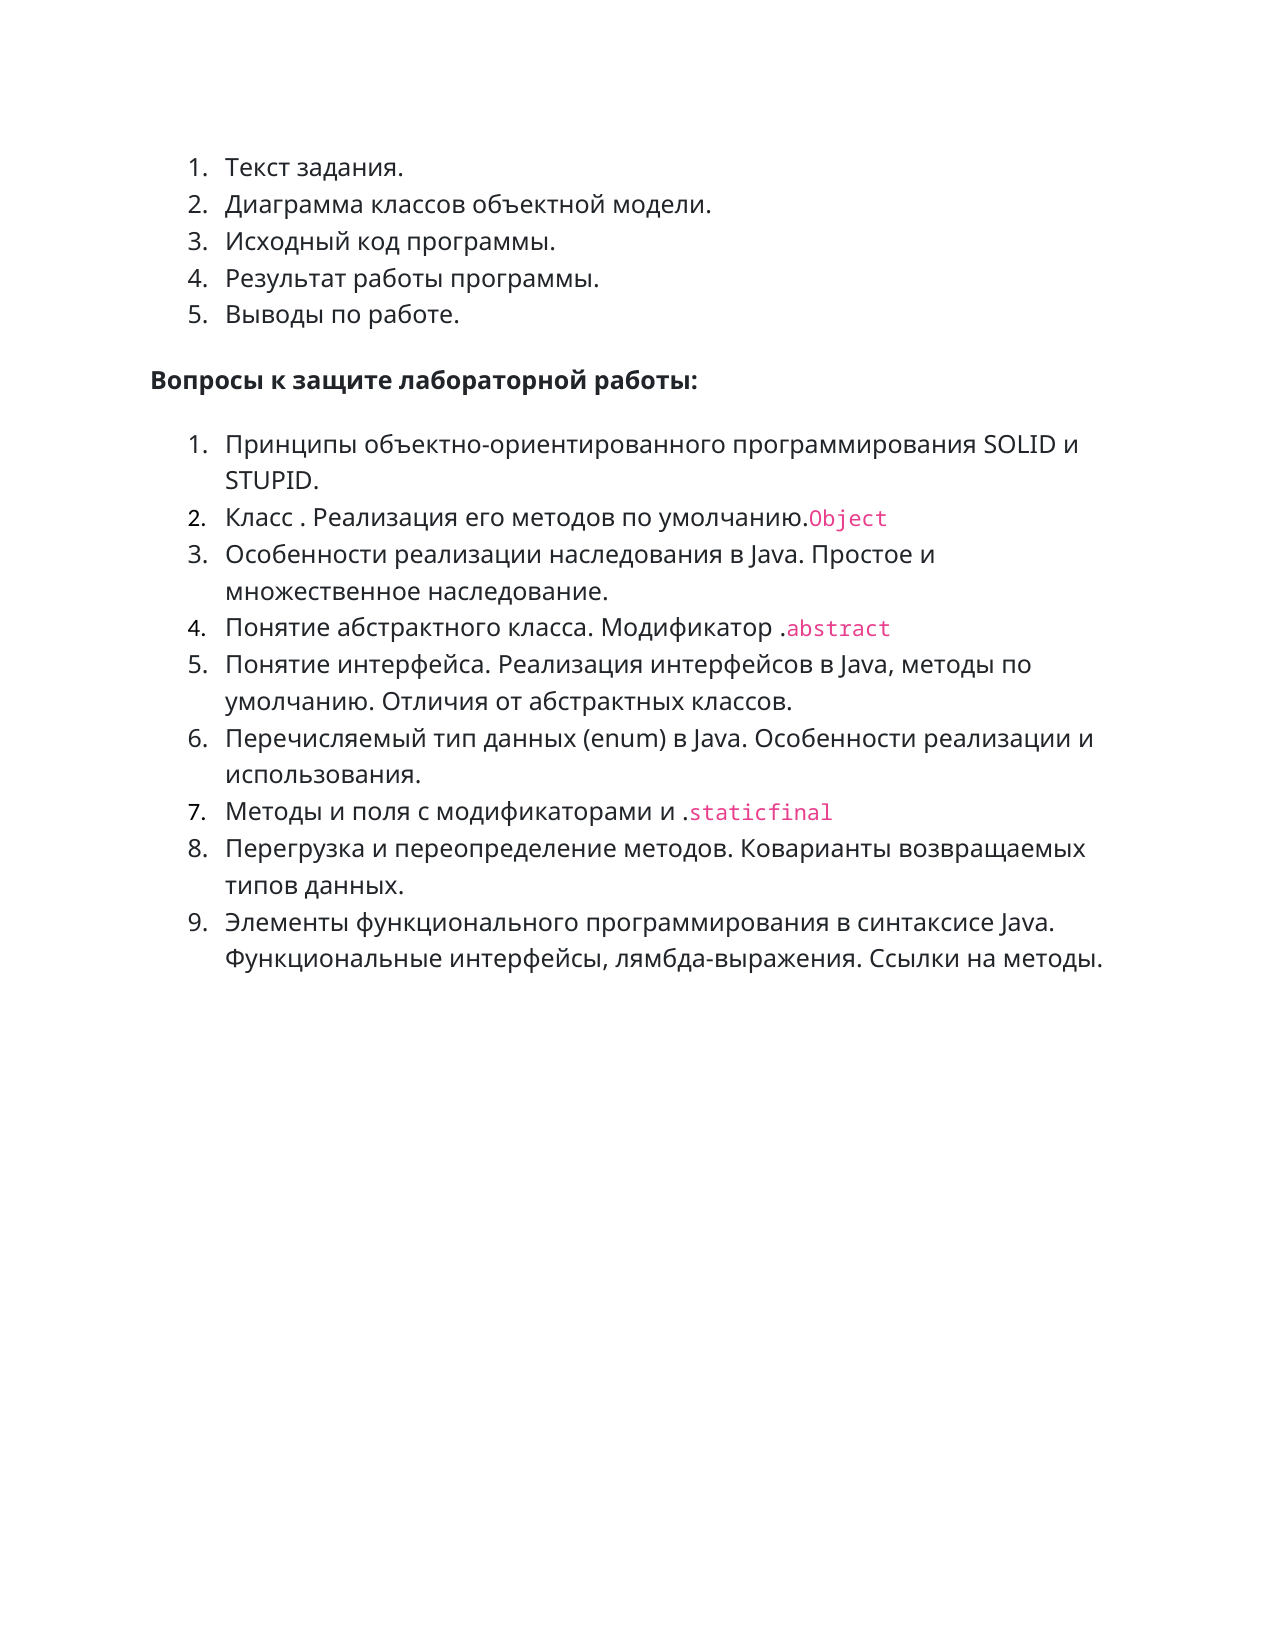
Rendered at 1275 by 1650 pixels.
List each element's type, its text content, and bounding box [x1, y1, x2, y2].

list Методы и поля с модификаторами и .staticfinal [187, 794, 1125, 828]
list Текст задания. [187, 150, 1125, 184]
list Перегрузка и переопределение методов. Коварианты возвращаемых типов данных. [187, 831, 1125, 902]
text Вопросы к защите лабораторной работы: [150, 363, 1125, 397]
list Понятие интерфейса. Реализация интерфейсов в Java, методы по умолчанию. Отличия от абстрактных классов. [187, 647, 1125, 718]
list Исходный код программы. [187, 223, 1125, 258]
list Особенности реализации наследования в Java. Простое и множественное наследование. [187, 537, 1125, 607]
list Принципы объектно-ориентированного программирования SOLID и STUPID. [187, 426, 1125, 497]
list Результат работы программы. [187, 260, 1125, 294]
list Понятие абстрактного класса. Модификатор .abstract [187, 610, 1125, 644]
list Перечисляемый тип данных (enum) в Java. Особенности реализации и использования. [187, 720, 1125, 791]
list Элементы функционального программирования в синтаксисе Java. Функциональные интерфейсы, лямбда-выражения. Ссылки на методы. [187, 904, 1125, 975]
list Класс . Реализация его методов по умолчанию.Object [187, 500, 1125, 534]
list Выводы по работе. [187, 297, 1125, 331]
list Диаграмма классов объектной модели. [187, 187, 1125, 221]
